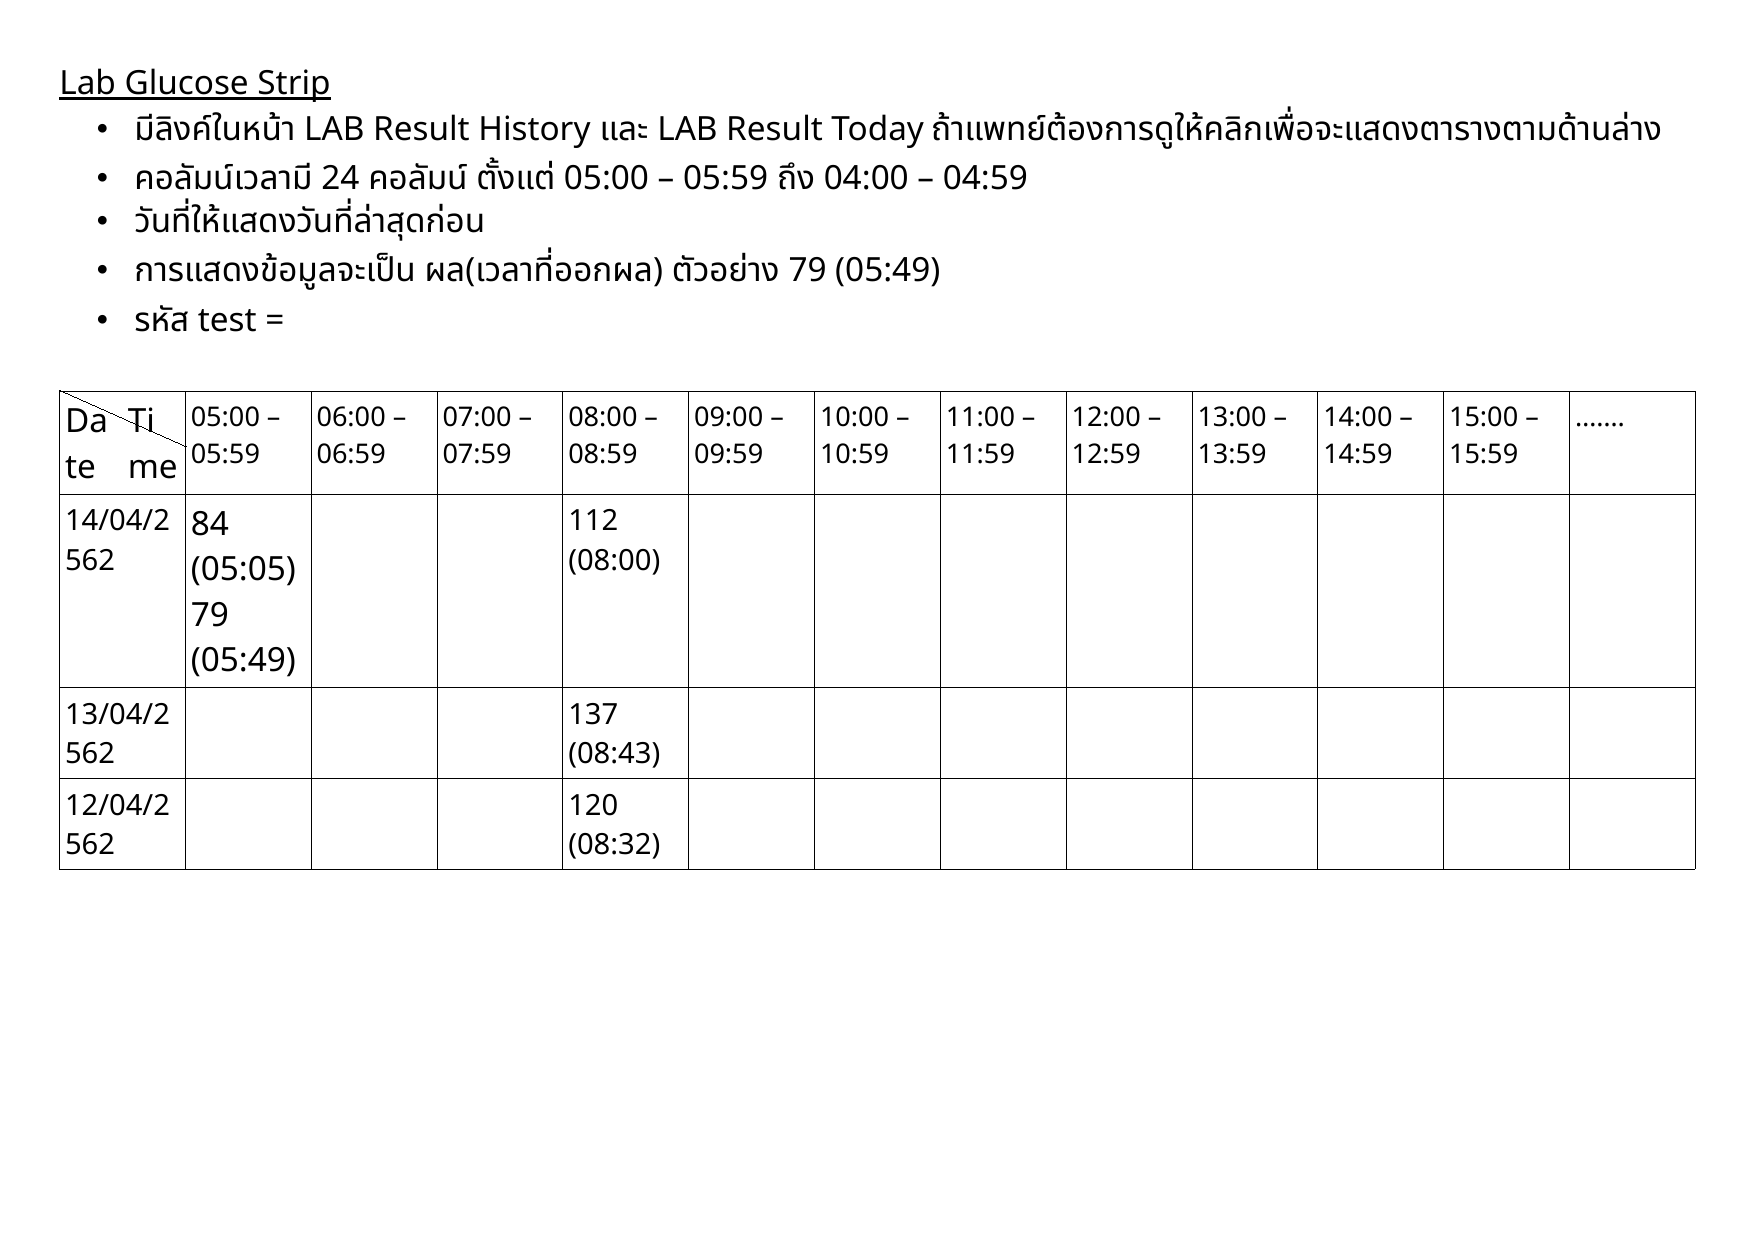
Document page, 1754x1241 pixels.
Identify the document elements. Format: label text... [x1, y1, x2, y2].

table_cell [941, 495, 1066, 687]
table_cell 137 (08:43) [563, 688, 688, 778]
table_header 07:00 – 07:59 [438, 392, 562, 494]
table_header 14:00 – 14:59 [1318, 392, 1443, 494]
list มีลิงค์ในหน้า LAB Result History และ LAB Result Todayถ้าแพทย์ต้องการดูให้คลิกเพื่อจะแสดงตารางตามด้านล่าง [97, 104, 1695, 154]
table_cell [438, 688, 562, 778]
table_header 12:00 – 12:59 [1067, 392, 1192, 494]
text Lab Glucose Strip [59, 59, 1695, 104]
table_header 08:00 – 08:59 [563, 392, 688, 494]
table_cell [438, 779, 562, 869]
table_cell [815, 688, 940, 778]
table_header 06:00 – 06:59 [312, 392, 437, 494]
table_cell [1193, 779, 1317, 869]
table_cell 84 (05:05) 79 (05:49) [186, 495, 311, 687]
table_cell [1067, 688, 1192, 778]
table_cell 14/04/2562 [60, 495, 185, 687]
table_cell [1444, 779, 1569, 869]
table_header 11:00 – 11:59 [941, 392, 1066, 494]
table_cell [1318, 688, 1443, 778]
table_cell 112 (08:00) [563, 495, 688, 687]
table_cell [1193, 688, 1317, 778]
table_cell [689, 779, 814, 869]
table_header 09:00 – 09:59 [689, 392, 814, 494]
table_cell [312, 495, 437, 687]
table_header 15:00 – 15:59 [1444, 392, 1569, 494]
table_cell [312, 779, 437, 869]
table_cell [1444, 495, 1569, 687]
table_cell [941, 779, 1066, 869]
table_header 05:00 – 05:59 [186, 392, 311, 494]
table_cell [815, 495, 940, 687]
list วันที่ให้แสดงวันที่ล่าสุดก่อน [97, 203, 1695, 246]
table_cell [1193, 495, 1317, 687]
table_cell [186, 779, 311, 869]
table_header Time [122, 392, 185, 494]
table_cell [312, 688, 437, 778]
table_cell [689, 495, 814, 687]
table_cell [1318, 495, 1443, 687]
table_cell [1067, 495, 1192, 687]
list การแสดงข้อมูลจะเป็น ผล(เวลาที่ออกผล) ตัวอย่าง 79 (05:49) [97, 246, 1695, 295]
table_cell [689, 688, 814, 778]
table_header 10:00 – 10:59 [815, 392, 940, 494]
table_cell [815, 779, 940, 869]
table_header 13:00 – 13:59 [1193, 392, 1317, 494]
table_cell 13/04/2562 [60, 688, 185, 778]
table_header ……. [1570, 392, 1695, 494]
table_cell 120 (08:32) [563, 779, 688, 869]
table_cell [186, 688, 311, 778]
table_cell 12/04/2562 [60, 779, 185, 869]
table_cell [1570, 688, 1695, 778]
table_cell [1570, 495, 1695, 687]
table_cell [1570, 779, 1695, 869]
table_cell [438, 495, 562, 687]
list คอลัมน์เวลามี 24 คอลัมน์ ตั้งแต่ 05:00 – 05:59 ถึง 04:00 – 04:59 [97, 154, 1695, 203]
list รหัส test = [97, 295, 1695, 346]
table_header Date [60, 392, 122, 494]
table_cell [941, 688, 1066, 778]
table_cell [1444, 688, 1569, 778]
table_cell [1067, 779, 1192, 869]
table_cell [1318, 779, 1443, 869]
